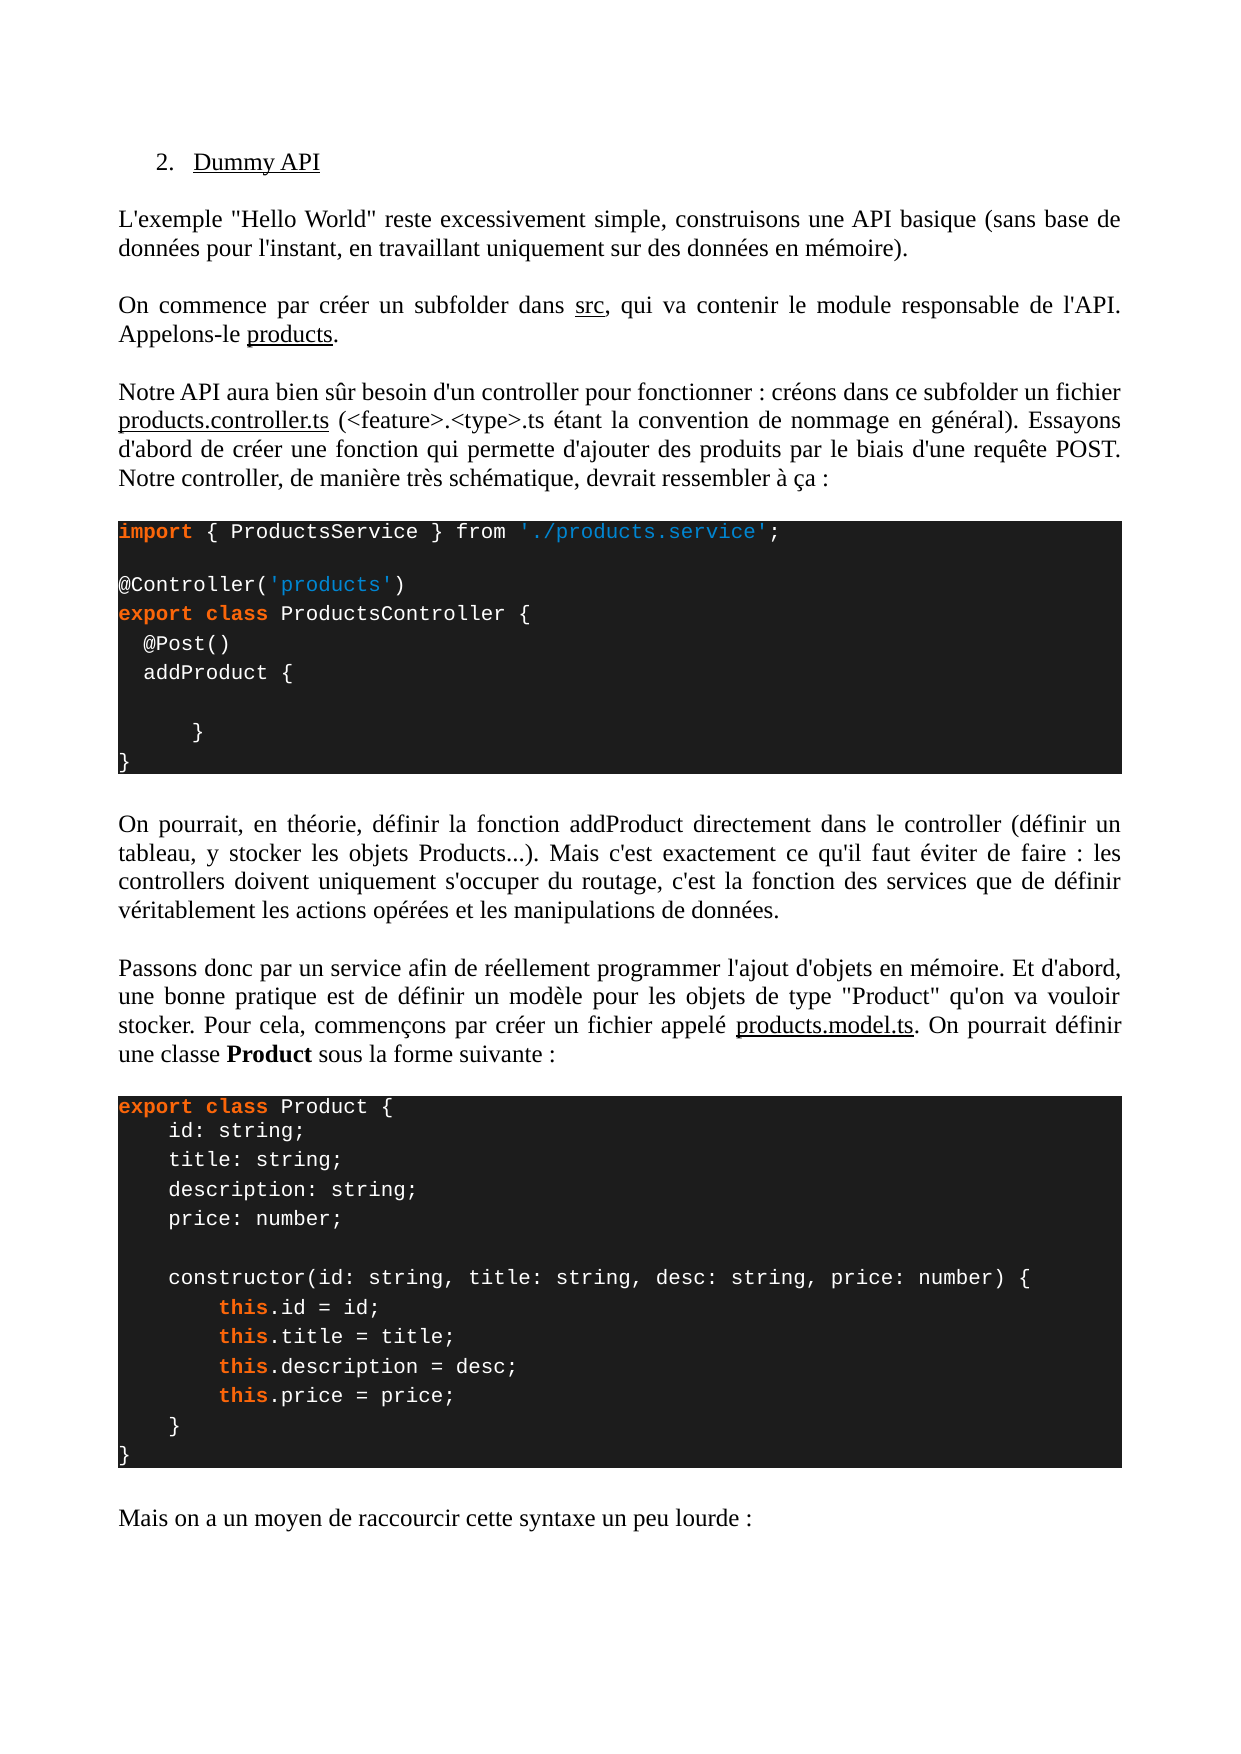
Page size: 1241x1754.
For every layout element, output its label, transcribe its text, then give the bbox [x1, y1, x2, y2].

text } [118, 751, 1122, 774]
text On commence par créer un subfolder dans src, qui va contenir le module responsable de l'API. Appelons-le products. [118, 291, 1122, 348]
text description: string; [118, 1179, 1122, 1203]
text } [118, 1444, 1122, 1468]
text this.id = id; [118, 1297, 1122, 1321]
text this.price = price; [118, 1385, 1122, 1409]
list Dummy API [156, 147, 1122, 176]
text export class Product { [118, 1096, 1122, 1120]
text Notre API aura bien sûr besoin d'un controller pour fonctionner : créons dans ce subfolder un fichier products.controller.ts (<feature>.<type>.ts étant la convention de nommage en général). Essayons d'abord de créer une fonction qui permette d'ajouter des produits par le biais d'une requête POST. Notre controller, de manière très schématique, devrait ressembler à ça : [118, 377, 1122, 492]
text id: string; [118, 1120, 1122, 1144]
text title: string; [118, 1149, 1122, 1173]
text constructor(id: string, title: string, desc: string, price: number) { [118, 1267, 1122, 1291]
text @Controller('products') [118, 574, 1122, 597]
text import { ProductsService } from './products.service'; [118, 521, 1122, 544]
text On pourrait, en théorie, définir la fonction addProduct directement dans le controller (définir un tableau, y stocker les objets Products...). Mais c'est exactement ce qu'il faut éviter de faire : les controllers doivent uniquement s'occuper du routage, c'est la fonction des services que de définir véritablement les actions opérées et les manipulations de données. [118, 809, 1122, 924]
text addProduct { [118, 662, 1122, 686]
text Mais on a un moyen de raccourcir cette syntaxe un peu lourde : [118, 1503, 1122, 1532]
text export class ProductsController { [118, 603, 1122, 627]
text } [118, 1415, 1122, 1438]
text this.description = desc; [118, 1356, 1122, 1379]
text Passons donc par un service afin de réellement programmer l'ajout d'objets en mémoire. Et d'abord, une bonne pratique est de définir un modèle pour les objets de type "Product" qu'on va vouloir stocker. Pour cela, commençons par créer un fichier appelé products.model.ts. On pourrait définir une classe Product sous la forme suivante : [118, 953, 1122, 1068]
text } [118, 721, 1122, 745]
text @Post() [118, 633, 1122, 656]
text price: number; [118, 1208, 1122, 1232]
text L'exemple "Hello World" reste excessivement simple, construisons une API basique (sans base de données pour l'instant, en travaillant uniquement sur des données en mémoire). [118, 204, 1122, 262]
text this.title = title; [118, 1326, 1122, 1350]
